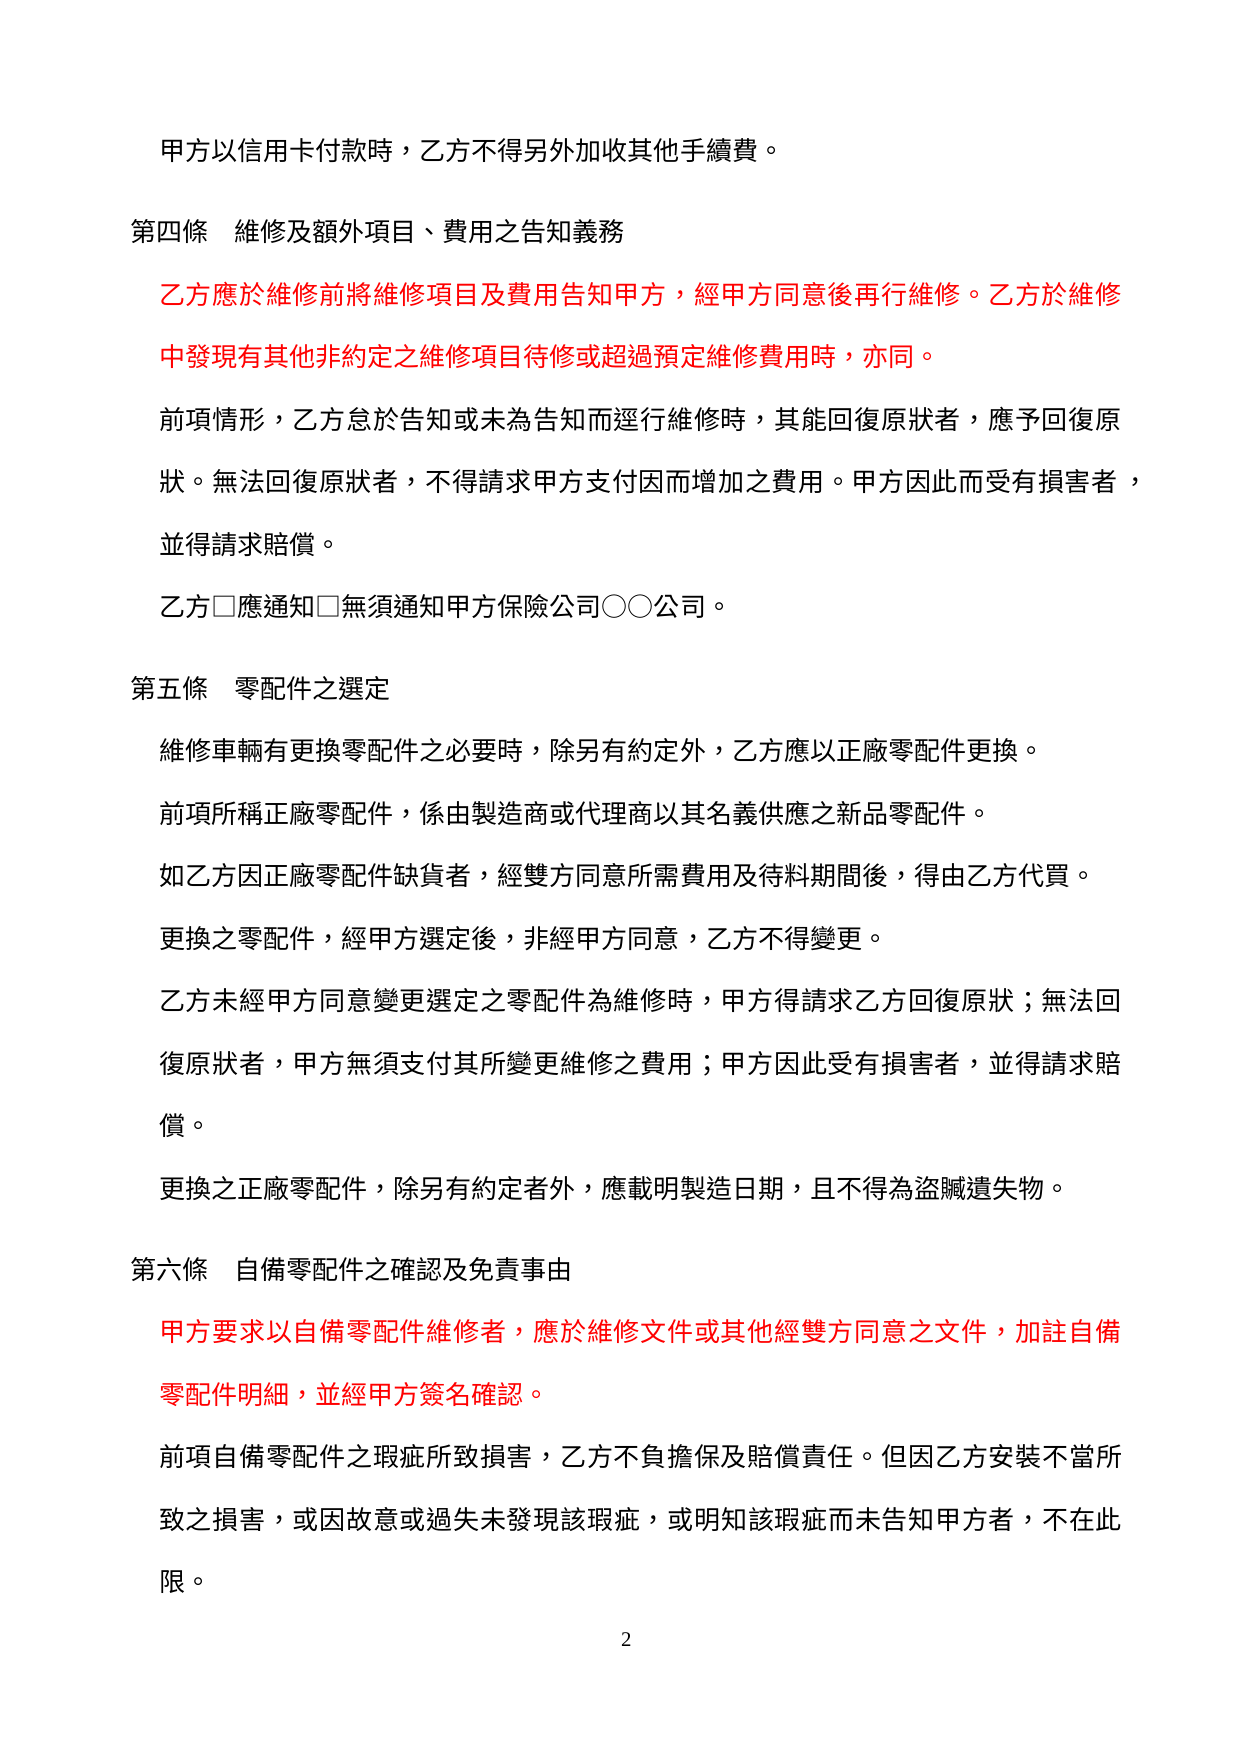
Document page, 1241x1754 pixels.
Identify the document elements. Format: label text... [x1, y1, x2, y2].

text 前項所稱正廠零配件，係由製造商或代理商以其名義供應之新品零配件。 [159, 770, 1122, 833]
text 第五條 零配件之選定 [130, 645, 1122, 708]
text 前項自備零配件之瑕疵所致損害，乙方不負擔保及賠償責任。但因乙方安裝不當所致之損害，或因故意或過失未發現該瑕疵，或明知該瑕疵而未告知甲方者，不在此限。 [159, 1414, 1122, 1601]
text 乙方未經甲方同意變更選定之零配件為維修時，甲方得請求乙方回復原狀；無法回復原狀者，甲方無須支付其所變更維修之費用；甲方因此受有損害者，並得請求賠償。 [159, 958, 1122, 1145]
text 乙方□應通知□無須通知甲方保險公司○○公司。 [159, 564, 1122, 626]
text 第四條 維修及額外項目、費用之告知義務 [130, 189, 1122, 251]
text 甲方以信用卡付款時，乙方不得另外加收其他手續費。 [159, 108, 1122, 170]
text 維修車輛有更換零配件之必要時，除另有約定外，乙方應以正廠零配件更換。 [159, 708, 1122, 770]
text 第六條 自備零配件之確認及免責事由 [130, 1226, 1122, 1289]
text 如乙方因正廠零配件缺貨者，經雙方同意所需費用及待料期間後，得由乙方代買。 [159, 833, 1122, 895]
text 更換之零配件，經甲方選定後，非經甲方同意，乙方不得變更。 [159, 895, 1122, 958]
text 更換之正廠零配件，除另有約定者外，應載明製造日期，且不得為盜贓遺失物。 [159, 1145, 1122, 1208]
text 乙方應於維修前將維修項目及費用告知甲方，經甲方同意後再行維修。乙方於維修中發現有其他非約定之維修項目待修或超過預定維修費用時，亦同。 [159, 251, 1122, 376]
text 前項情形，乙方怠於告知或未為告知而逕行維修時，其能回復原狀者，應予回復原狀。無法回復原狀者，不得請求甲方支付因而增加之費用。甲方因此而受有損害者，並得請求賠償。 [159, 376, 1122, 564]
text 甲方要求以自備零配件維修者，應於維修文件或其他經雙方同意之文件，加註自備零配件明細，並經甲方簽名確認。 [159, 1289, 1122, 1414]
